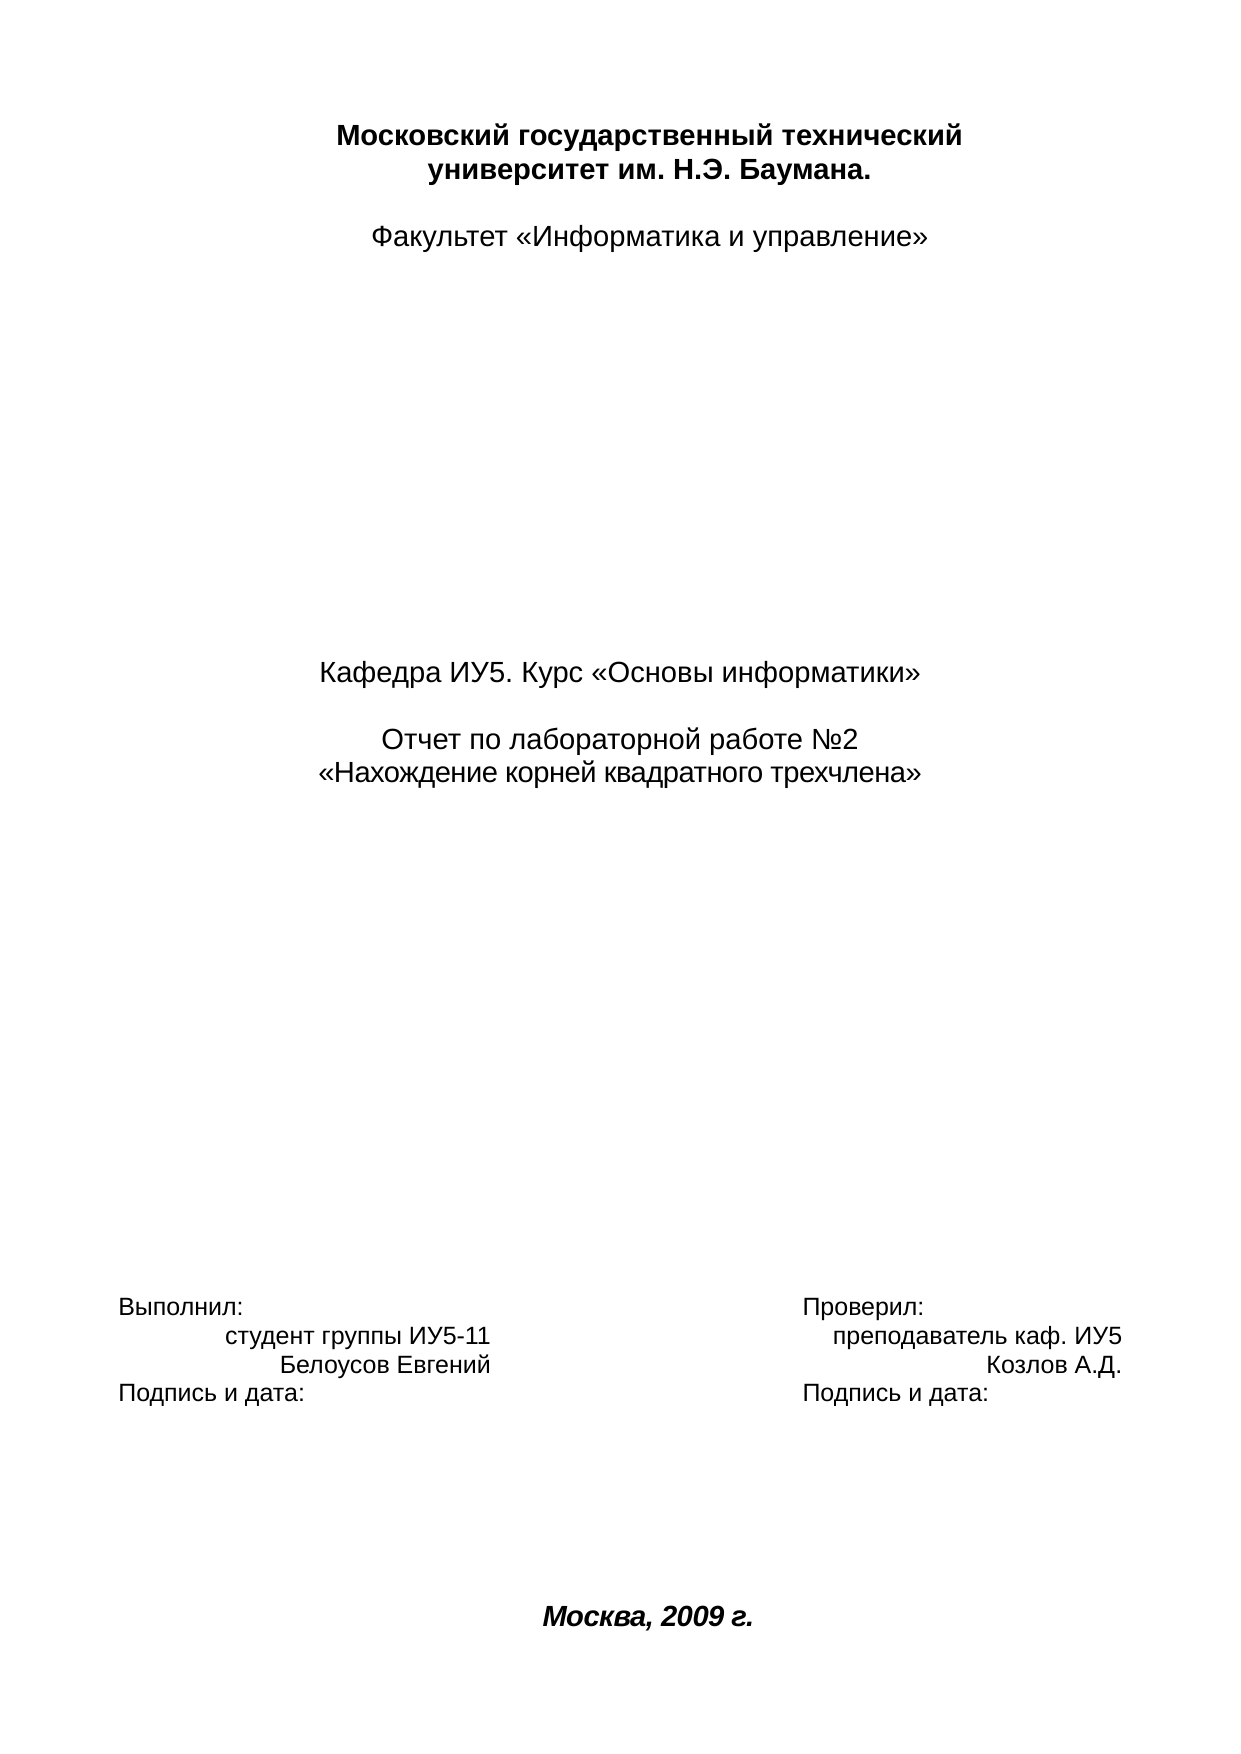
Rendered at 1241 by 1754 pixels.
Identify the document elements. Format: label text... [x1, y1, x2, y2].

table_header Проверил: [791, 1292, 1133, 1321]
table_header [502, 1292, 791, 1321]
table_cell [502, 1321, 791, 1349]
text Отчет по лабораторной работе №2 [118, 722, 1122, 755]
table_cell Козлов А.Д. [791, 1350, 1133, 1378]
table_cell преподаватель каф. ИУ5 [791, 1321, 1133, 1349]
text Москва, 2009 г. [118, 1599, 1122, 1632]
text университет им. Н.Э. Баумана. [118, 152, 1122, 185]
table_cell [502, 1350, 791, 1378]
table_cell студент группы ИУ5-11 [107, 1321, 502, 1349]
text Кафедра ИУ5. Курс «Основы информатики» [118, 655, 1122, 688]
text Московский государственный технический [118, 118, 1122, 152]
text Факультет «Информатика и управление» [118, 219, 1122, 252]
table_cell Подпись и дата: [791, 1378, 1133, 1436]
text «Нахождение корней квадратного трехчлена» [118, 755, 1122, 789]
table_cell Подпись и дата: [107, 1378, 502, 1436]
table_cell [502, 1378, 791, 1436]
table_cell Белоусов Евгений [107, 1350, 502, 1378]
table_header Выполнил: [107, 1292, 502, 1321]
